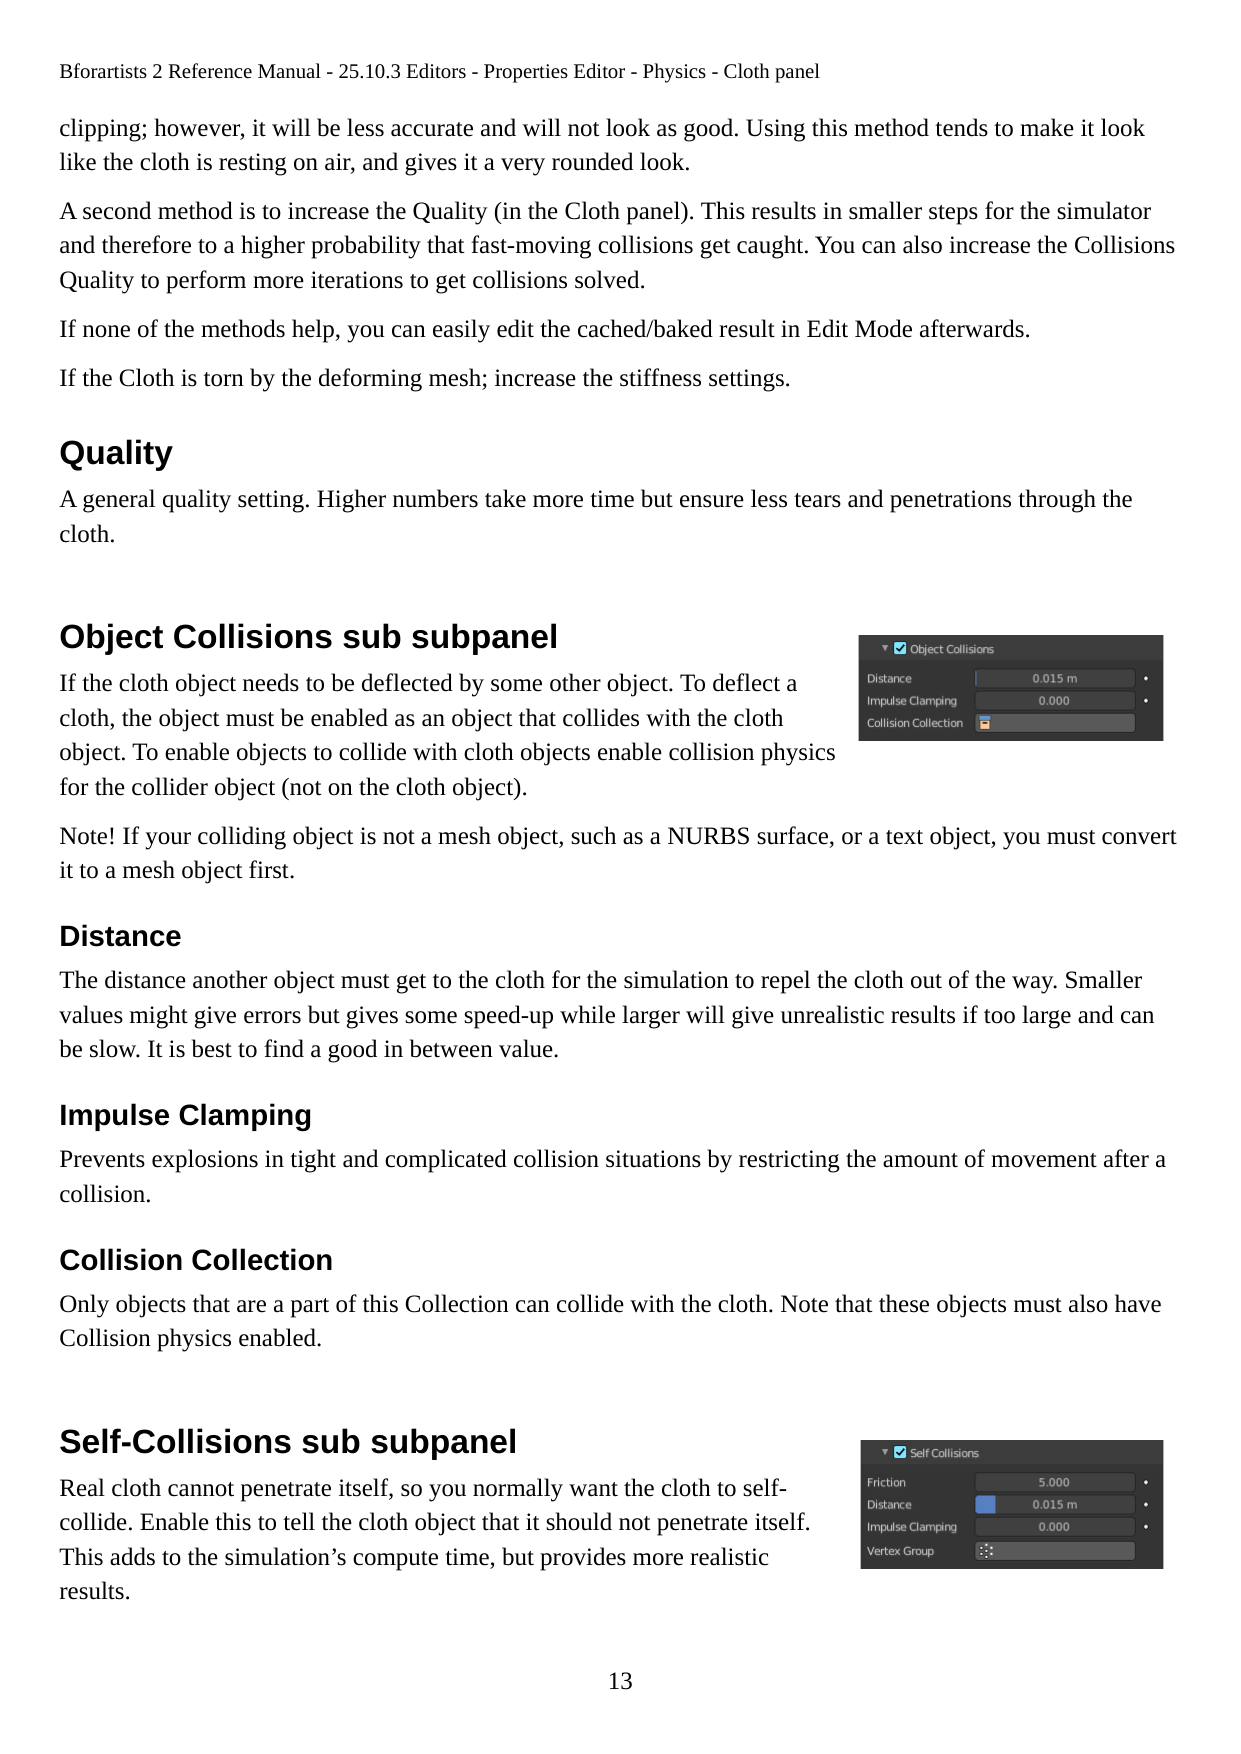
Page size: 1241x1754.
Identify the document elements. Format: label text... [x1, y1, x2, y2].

picture [858, 635, 1164, 741]
text If the cloth object needs to be deflected by some other object. To deflect a cloth, the object must be enabled as an object that collides with the cloth object. To enable objects to collide with cloth objects enable collision physics for the collider object (not on the cloth object). [59, 668, 1181, 801]
text Prevents explosions in tight and complicated collision situations by restricting the amount of movement after a collision. [59, 1144, 1181, 1207]
text Only objects that are a part of this Collection can collide with the cloth. Note that these objects must also have Collision physics enabled. [59, 1289, 1181, 1352]
text A general quality setting. Higher numbers take more time but ensure less tears and penetrations through the cloth. [59, 484, 1181, 547]
picture [860, 1440, 1164, 1569]
text Note! If your colliding object is not a mesh object, such as a NURBS surface, or a text object, you must convert it to a mesh object first. [59, 821, 1181, 884]
subtitle Collision Collection [59, 1242, 1181, 1276]
text If none of the methods help, you can easily edit the cached/baked result in Edit Mode afterwards. [59, 314, 1181, 343]
text If the Cloth is torn by the deforming mesh; increase the stiffness settings. [59, 363, 1181, 392]
text Real cloth cannot penetrate itself, so you normally want the cloth to self-collide. Enable this to tell the cloth object that it should not penetrate itself. This adds to the simulation’s compute time, but provides more realistic results. [59, 1473, 1181, 1605]
subtitle Object Collisions sub subpanel [59, 617, 1181, 656]
subtitle Impulse Clamping [59, 1098, 1181, 1132]
subtitle Quality [59, 433, 1181, 472]
text The distance another object must get to the cloth for the simulation to repel the cloth out of the way. Smaller values might give errors but gives some speed-up while larger will give unrealistic results if too large and can be slow. It is best to find a good in between value. [59, 965, 1181, 1063]
text A second method is to increase the Quality (in the Cloth panel). This results in smaller steps for the simulator and therefore to a higher probability that fast-moving collisions get caught. You can also increase the Collisions Quality to perform more iterations to get collisions solved. [59, 196, 1181, 294]
subtitle Self-Collisions sub subpanel [59, 1422, 1181, 1460]
text clipping; however, it will be less accurate and will not look as good. Using this method tends to make it look like the cloth is resting on air, and gives it a very rounded look. [59, 113, 1181, 176]
subtitle Distance [59, 919, 1181, 953]
